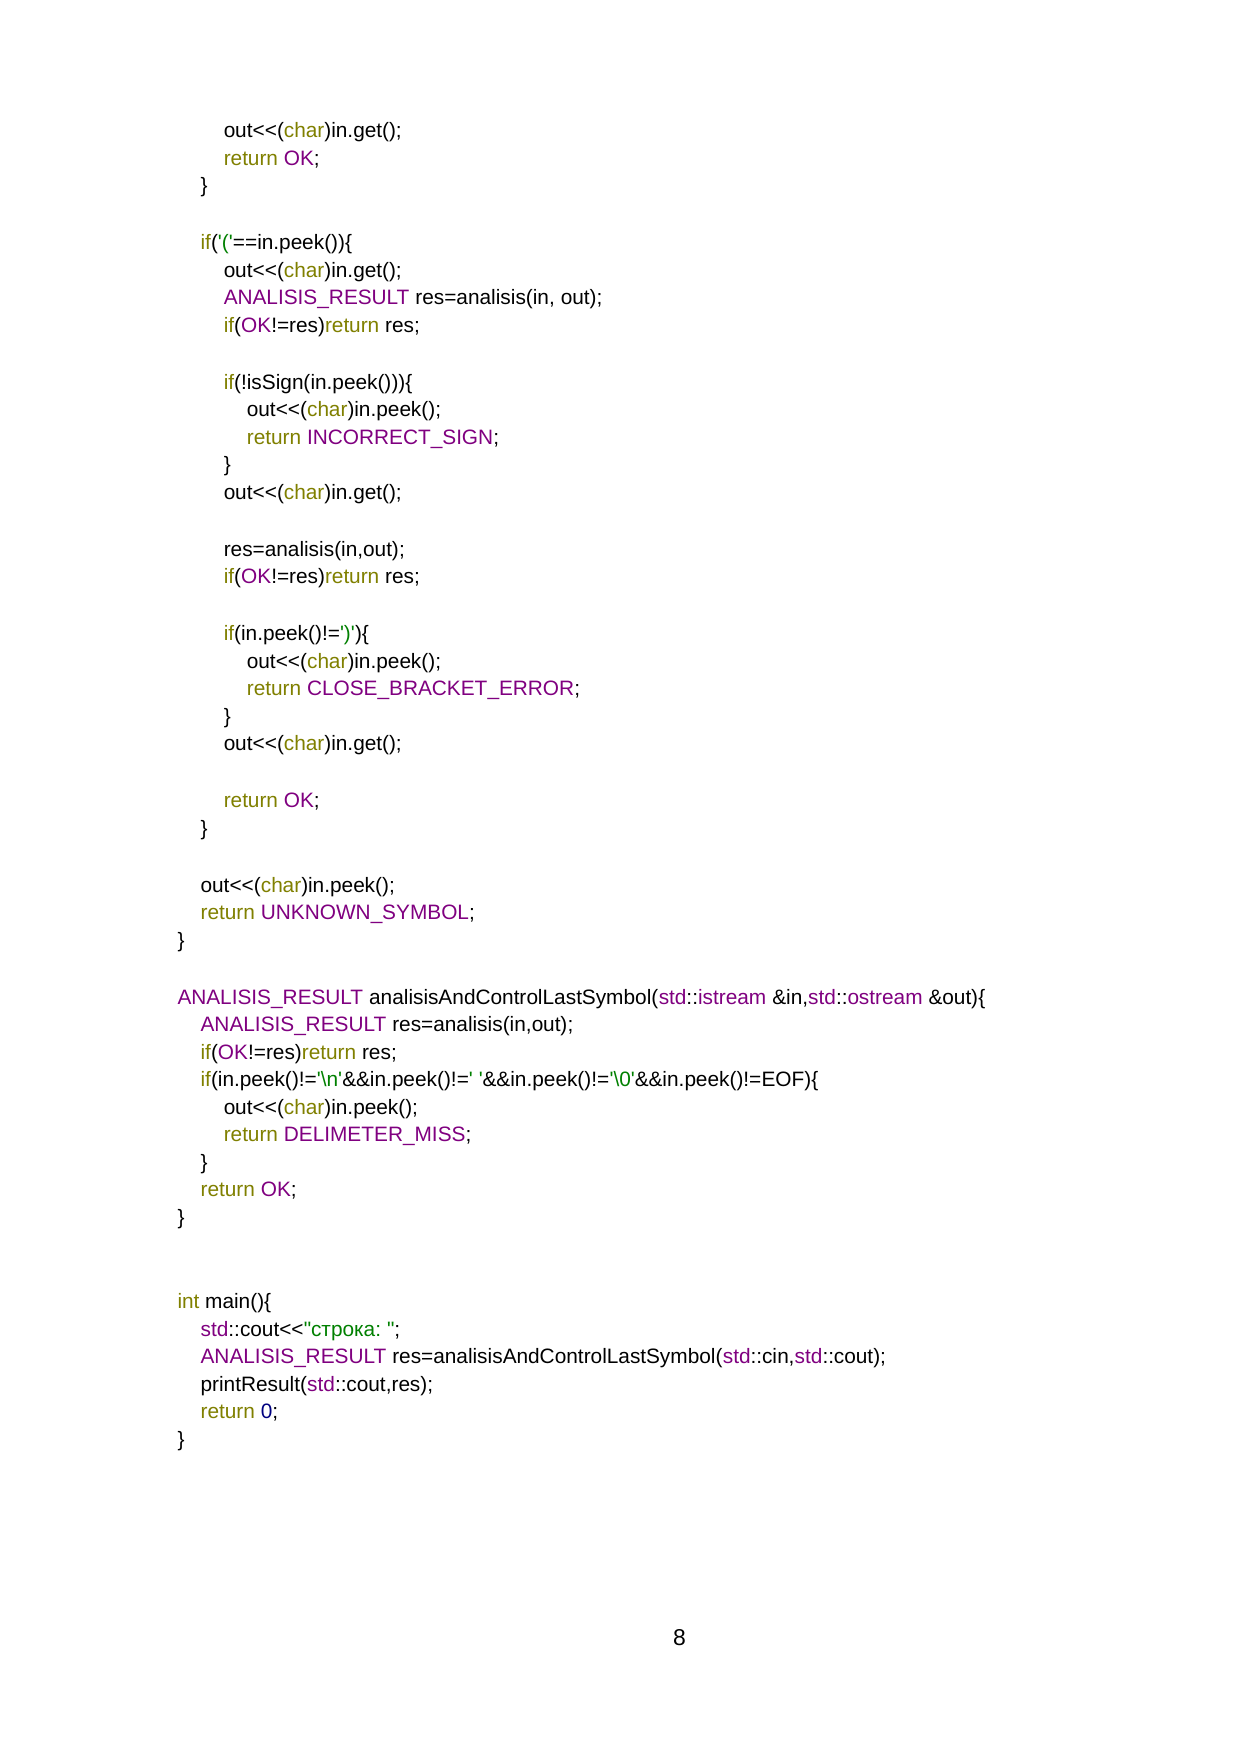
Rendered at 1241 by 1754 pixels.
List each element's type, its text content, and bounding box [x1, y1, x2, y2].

text if('('==in.peek()){ [177, 230, 1181, 254]
text return 0; [177, 1399, 1181, 1423]
text out<<(char)in.get(); [177, 731, 1181, 755]
text std::cout<<"строка: "; [177, 1316, 1181, 1340]
text printResult(std::cout,res); [177, 1371, 1181, 1395]
text out<<(char)in.get(); [177, 479, 1181, 503]
text ANALISIS_RESULT res=analisis(in, out); [177, 285, 1181, 309]
text return OK; [177, 146, 1181, 169]
text out<<(char)in.peek(); [177, 872, 1181, 896]
text ANALISIS_RESULT res=analisis(in,out); [177, 1012, 1181, 1036]
text return INCORRECT_SIGN; [177, 424, 1181, 448]
text if(in.peek()!=')'){ [177, 621, 1181, 645]
text return OK; [177, 1177, 1181, 1201]
text } [177, 452, 1181, 476]
text } [177, 1149, 1181, 1173]
text out<<(char)in.peek(); [177, 397, 1181, 421]
text } [177, 1204, 1181, 1228]
text out<<(char)in.peek(); [177, 1094, 1181, 1118]
text return CLOSE_BRACKET_ERROR; [177, 676, 1181, 700]
text return DELIMETER_MISS; [177, 1122, 1181, 1146]
text int main(){ [177, 1289, 1181, 1313]
text return UNKNOWN_SYMBOL; [177, 900, 1181, 924]
text out<<(char)in.peek(); [177, 648, 1181, 672]
text if(!isSign(in.peek())){ [177, 369, 1181, 393]
text ANALISIS_RESULT res=analisisAndControlLastSymbol(std::cin,std::cout); [177, 1344, 1181, 1368]
text if(in.peek()!='\n'&&in.peek()!=' '&&in.peek()!='\0'&&in.peek()!=EOF){ [177, 1067, 1181, 1091]
text } [177, 816, 1181, 839]
text if(OK!=res)return res; [177, 564, 1181, 588]
text out<<(char)in.get(); [177, 258, 1181, 282]
text out<<(char)in.get(); [177, 118, 1181, 142]
text res=analisis(in,out); [177, 537, 1181, 561]
text } [177, 173, 1181, 197]
text return OK; [177, 788, 1181, 812]
text if(OK!=res)return res; [177, 313, 1181, 337]
text if(OK!=res)return res; [177, 1039, 1181, 1063]
text } [177, 703, 1181, 727]
text } [177, 927, 1181, 951]
text ANALISIS_RESULT analisisAndControlLastSymbol(std::istream &in,std::ostream &out){ [177, 984, 1181, 1008]
text } [177, 1426, 1181, 1450]
